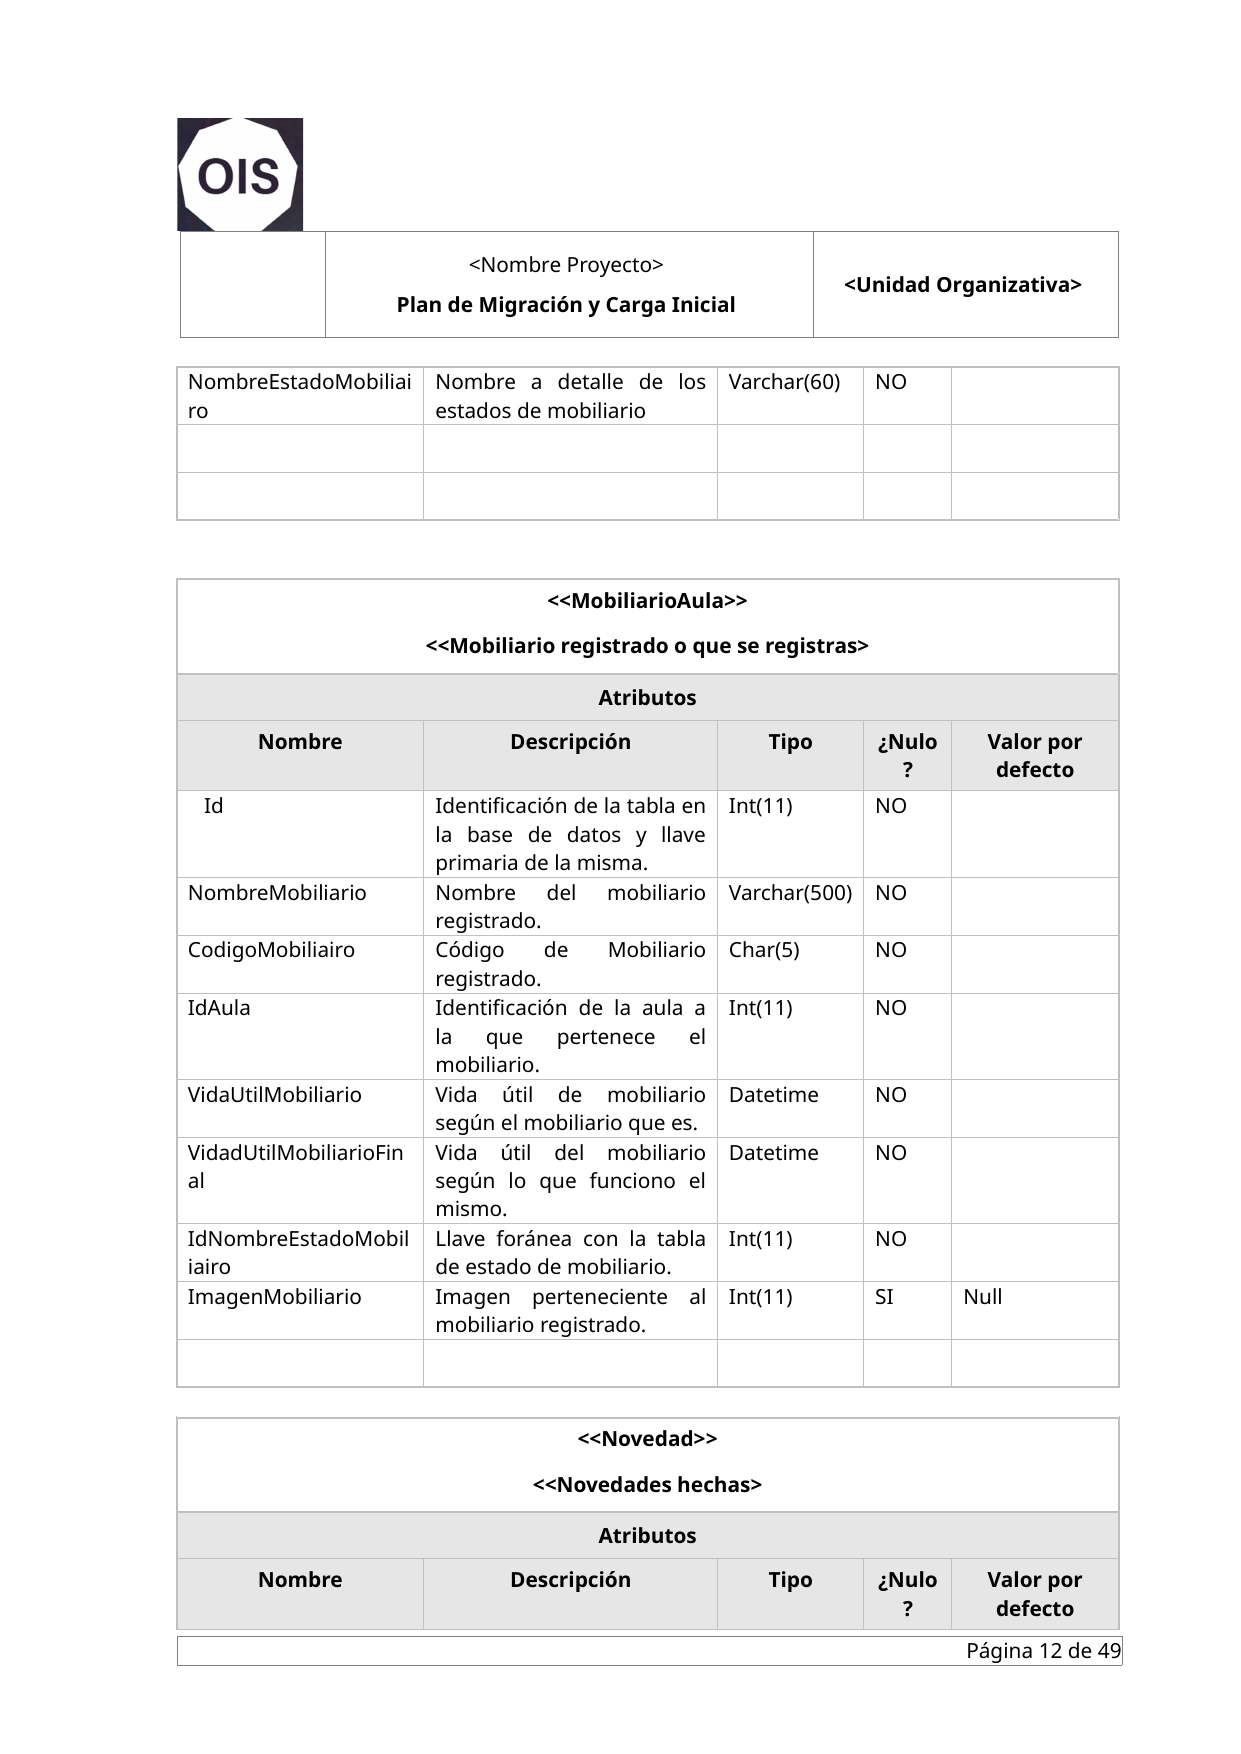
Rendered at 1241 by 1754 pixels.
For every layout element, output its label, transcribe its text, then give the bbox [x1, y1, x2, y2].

table_cell Int(11) [718, 1282, 863, 1339]
table_cell Nombre [178, 721, 423, 790]
table_cell [718, 425, 863, 472]
table_cell [952, 473, 1118, 519]
table_cell [718, 1340, 863, 1386]
table_cell Datetime [718, 1138, 863, 1223]
table_cell [952, 425, 1118, 472]
table_cell Datetime [718, 1080, 863, 1137]
table_cell NO [864, 878, 951, 934]
table_cell [952, 878, 1118, 934]
table_cell [952, 791, 1118, 877]
table_cell Int(11) [718, 994, 863, 1079]
table_cell VidadUtilMobiliarioFinal [178, 1138, 423, 1223]
table_cell Identificación de la tabla en la base de datos y llave primaria de la misma. [424, 791, 717, 877]
table_cell [424, 473, 717, 519]
table_cell NombreEstadoMobiliairo [178, 368, 423, 424]
table_cell [178, 473, 423, 519]
table_cell Int(11) [718, 1224, 863, 1281]
table_cell NO [864, 368, 951, 424]
table_cell Null [952, 1282, 1118, 1339]
table_cell [952, 1340, 1118, 1386]
table_cell Varchar(60) [718, 368, 863, 424]
table_cell IdNombreEstadoMobiliairo [178, 1224, 423, 1281]
table_cell SI [864, 1282, 951, 1339]
table_cell Vida útil del mobiliario según lo que funciono el mismo. [424, 1138, 717, 1223]
table_cell [424, 1340, 717, 1386]
table_cell Atributos [178, 675, 1118, 720]
table_cell [178, 1340, 423, 1386]
table_cell Valor por defecto [952, 721, 1118, 790]
table_cell Char(5) [718, 936, 863, 992]
table_cell ¿Nulo? [864, 1559, 951, 1629]
table_cell [952, 1080, 1118, 1137]
table_cell <<Novedades hechas> [178, 1464, 1118, 1511]
table_cell [952, 936, 1118, 992]
table_cell Descripción [424, 1559, 717, 1629]
table_cell Int(11) [718, 791, 863, 877]
table_cell Tipo [718, 721, 863, 790]
table_cell Imagen perteneciente al mobiliario registrado. [424, 1282, 717, 1339]
table_cell Nombre del mobiliario registrado. [424, 878, 717, 934]
table_cell NO [864, 1080, 951, 1137]
table_cell [718, 473, 863, 519]
table_cell Vida útil de mobiliario según el mobiliario que es. [424, 1080, 717, 1137]
table_cell Atributos [178, 1513, 1118, 1558]
table_header <<Novedad>> [178, 1419, 1118, 1464]
table_cell ¿Nulo? [864, 721, 951, 790]
table_cell [864, 1340, 951, 1386]
table_cell [952, 994, 1118, 1079]
table_cell ImagenMobiliario [178, 1282, 423, 1339]
table_cell Valor por defecto [952, 1559, 1118, 1629]
table_cell IdAula [178, 994, 423, 1079]
table_cell NO [864, 936, 951, 992]
table_cell [864, 473, 951, 519]
table_cell VidaUtilMobiliario [178, 1080, 423, 1137]
table_cell [424, 425, 717, 472]
table_cell NombreMobiliario [178, 878, 423, 934]
table_cell [864, 425, 951, 472]
table_cell Llave foránea con la tabla de estado de mobiliario. [424, 1224, 717, 1281]
table_cell <<Mobiliario registrado o que se registras> [178, 625, 1118, 672]
table_cell Descripción [424, 721, 717, 790]
table_cell [952, 1138, 1118, 1223]
table_cell Identificación de la aula a la que pertenece el mobiliario. [424, 994, 717, 1079]
table_cell [952, 1224, 1118, 1281]
table_cell Código de Mobiliario registrado. [424, 936, 717, 992]
table_cell Id [178, 791, 423, 877]
table_cell Tipo [718, 1559, 863, 1629]
table_cell Nombre a detalle de los estados de mobiliario [424, 368, 717, 424]
table_cell CodigoMobiliairo [178, 936, 423, 992]
table_cell NO [864, 1224, 951, 1281]
table_cell [952, 368, 1118, 424]
table_cell NO [864, 1138, 951, 1223]
table_cell Nombre [178, 1559, 423, 1629]
table_cell NO [864, 994, 951, 1079]
table_cell NO [864, 791, 951, 877]
table_header <<MobiliarioAula>> [178, 580, 1118, 625]
table_cell [178, 425, 423, 472]
table_cell Varchar(500) [718, 878, 863, 934]
